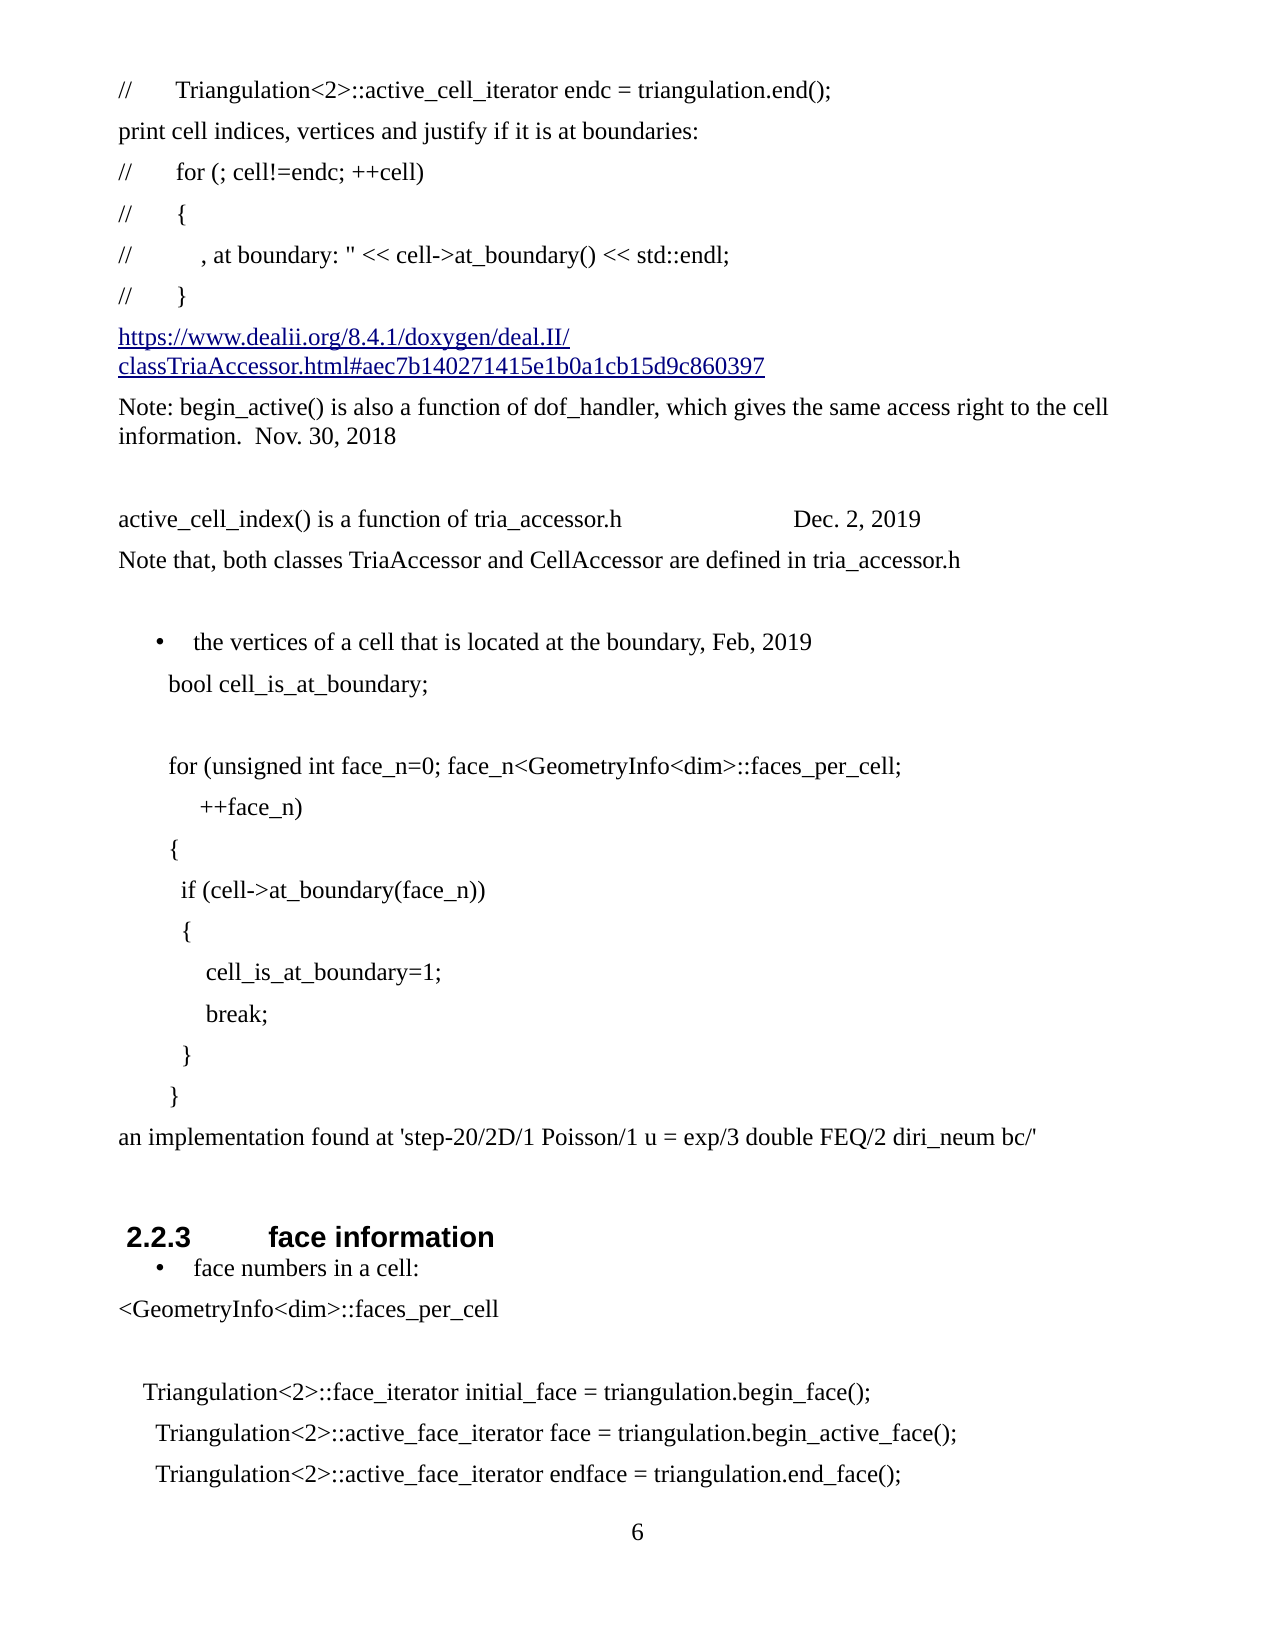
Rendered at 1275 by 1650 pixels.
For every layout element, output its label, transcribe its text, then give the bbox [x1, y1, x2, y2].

text for (unsigned int face_n=0; face_n<GeometryInfo<dim>::faces_per_cell; [118, 751, 1157, 780]
text active_cell_index() is a function of tria_accessor.h Dec. 2, 2019 [118, 504, 1157, 532]
text an implementation found at 'step-20/2D/1 Poisson/1 u = exp/3 double FEQ/2 diri_neum bc/' [118, 1122, 1157, 1151]
text break; [118, 999, 1157, 1027]
text Note that, both classes TriaAccessor and CellAccessor are defined in tria_accessor.h [118, 545, 1157, 574]
subtitle face information [118, 1219, 1157, 1253]
text { [118, 834, 1157, 862]
text Triangulation<2>::face_iterator initial_face = triangulation.begin_face(); [118, 1377, 1157, 1406]
text } [118, 1081, 1157, 1110]
text { [118, 916, 1157, 945]
text // for (; cell!=endc; ++cell) [118, 157, 1157, 186]
text ++face_n) [118, 792, 1157, 821]
text // } [118, 281, 1157, 310]
text bool cell_is_at_boundary; [118, 669, 1157, 697]
text // , at boundary: " << cell->at_boundary() << std::endl; [118, 240, 1157, 269]
text Triangulation<2>::active_face_iterator endface = triangulation.end_face(); [118, 1459, 1157, 1488]
text <GeometryInfo<dim>::faces_per_cell [118, 1294, 1157, 1323]
list the vertices of a cell that is located at the boundary, Feb, 2019 [156, 627, 1157, 656]
list face numbers in a cell: [156, 1253, 1157, 1282]
text // { [118, 199, 1157, 227]
text print cell indices, vertices and justify if it is at boundaries: [118, 116, 1157, 145]
text // Triangulation<2>::active_cell_iterator endc = triangulation.end(); [118, 75, 1157, 104]
text if (cell->at_boundary(face_n)) [118, 875, 1157, 904]
text cell_is_at_boundary=1; [118, 957, 1157, 986]
text Triangulation<2>::active_face_iterator face = triangulation.begin_active_face(); [118, 1418, 1157, 1447]
text Note: begin_active() is also a function of dof_handler, which gives the same access right to the cell information. Nov. 30, 2018 [118, 392, 1157, 450]
text } [118, 1040, 1157, 1069]
text https://www.dealii.org/8.4.1/doxygen/deal.II/classTriaAccessor.html#aec7b140271415e1b0a1cb15d9c860397 [118, 322, 1157, 380]
